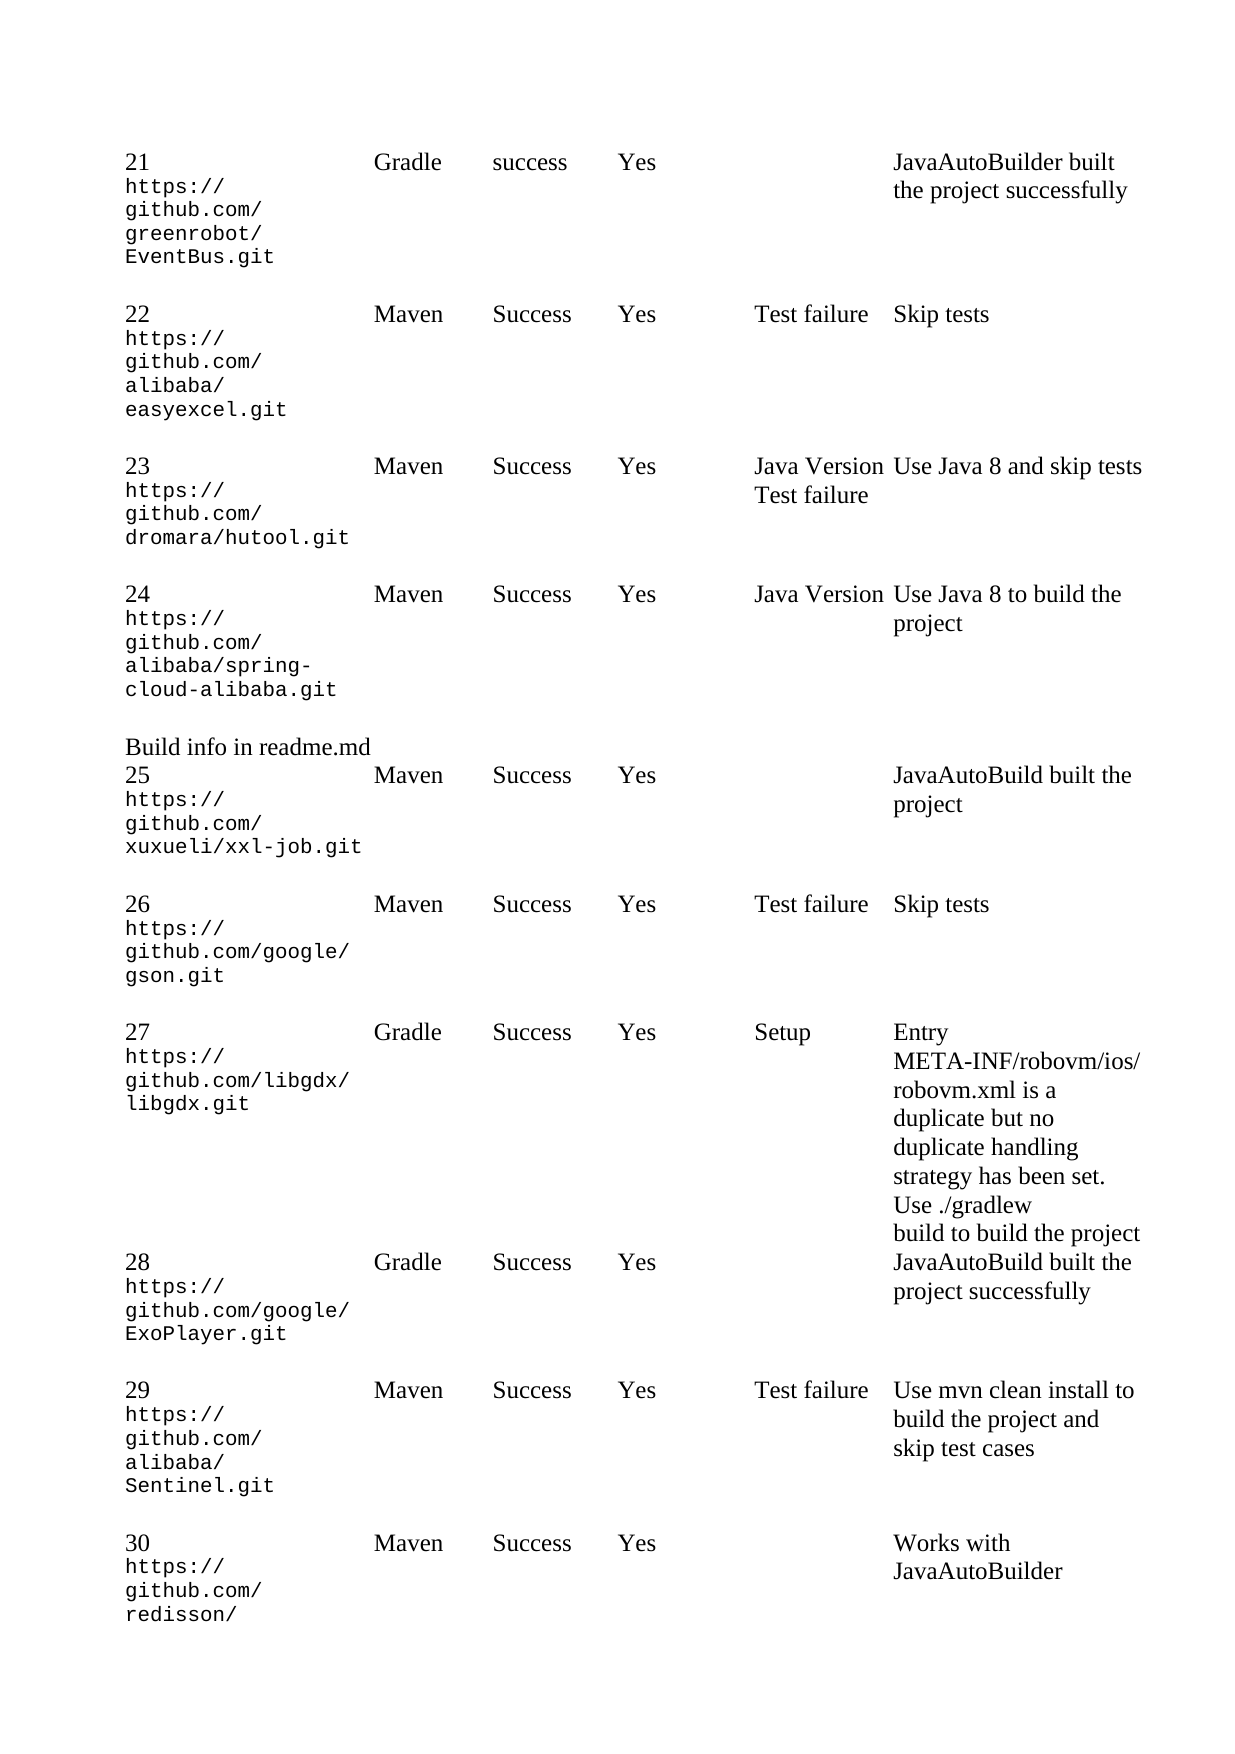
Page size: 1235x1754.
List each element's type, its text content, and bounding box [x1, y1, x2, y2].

table_cell Use Java 8 and skip tests [893, 451, 1145, 579]
table_cell Maven [374, 1528, 492, 1627]
table_cell 27 https://github.com/libgdx/libgdx.git [125, 1017, 374, 1247]
table_cell Maven [374, 1376, 492, 1528]
table_cell Maven [374, 451, 492, 579]
table_cell 21 https://github.com/greenrobot/EventBus.git [125, 147, 374, 299]
table_cell Use mvn clean install to build the project and skip test cases [893, 1376, 1145, 1528]
table_cell 29 https://github.com/alibaba/Sentinel.git [125, 1376, 374, 1528]
table_cell Yes [617, 299, 754, 451]
table_cell JavaAutoBuild built the project successfully [893, 1247, 1145, 1376]
table_cell [754, 118, 893, 147]
table_cell Java Version Test failure [754, 451, 893, 579]
table_cell Entry META-INF/robovm/ios/robovm.xml is a duplicate but no duplicate handling strategy has been set. Use ./gradlew build to build the project [893, 1017, 1145, 1247]
table_cell Yes [617, 1376, 754, 1528]
table_cell Test failure [754, 299, 893, 451]
table_cell Maven [374, 299, 492, 451]
table_cell 23 https://github.com/dromara/hutool.git [125, 451, 374, 579]
table_cell Works with JavaAutoBuilder [893, 1528, 1145, 1627]
table_cell Success [493, 299, 617, 451]
table_cell 25 https://github.com/xuxueli/xxl-job.git [125, 760, 374, 889]
table_cell Java Version [754, 580, 893, 760]
table_cell [125, 118, 374, 147]
table_cell 28 https://github.com/google/ExoPlayer.git [125, 1247, 374, 1376]
table_cell 26 https://github.com/google/gson.git [125, 889, 374, 1017]
table_cell Gradle [374, 1247, 492, 1376]
table_cell Success [493, 1247, 617, 1376]
table_cell Success [493, 1376, 617, 1528]
table_cell Success [493, 1528, 617, 1627]
table_cell Yes [617, 760, 754, 889]
table_cell Yes [617, 147, 754, 299]
table_cell Gradle [374, 1017, 492, 1247]
table_cell [754, 147, 893, 299]
table_cell Yes [617, 889, 754, 1017]
table_cell Test failure [754, 889, 893, 1017]
table_cell Skip tests [893, 299, 1145, 451]
table_cell Success [493, 580, 617, 760]
table_cell Yes [617, 1247, 754, 1376]
table_cell [754, 760, 893, 889]
table_cell Maven [374, 889, 492, 1017]
table_cell Success [493, 1017, 617, 1247]
table_cell Success [493, 451, 617, 579]
table_cell Maven [374, 580, 492, 760]
table_cell [617, 118, 754, 147]
table_cell Yes [617, 451, 754, 579]
table_cell success [493, 147, 617, 299]
table_cell Use Java 8 to build the project [893, 580, 1145, 760]
table_cell [754, 1528, 893, 1627]
table_cell 22 https://github.com/alibaba/easyexcel.git [125, 299, 374, 451]
table_cell Setup [754, 1017, 893, 1247]
table_cell [374, 118, 492, 147]
table_cell Success [493, 889, 617, 1017]
table_cell JavaAutoBuilder built the project successfully [893, 147, 1145, 299]
table_cell Skip tests [893, 889, 1145, 1017]
table_cell JavaAutoBuild built the project [893, 760, 1145, 889]
table_cell [493, 118, 617, 147]
table_cell Yes [617, 580, 754, 760]
table_cell 30 https://github.com/redisson/ [125, 1528, 374, 1627]
table_cell Maven [374, 760, 492, 889]
table_cell [893, 118, 1145, 147]
table_cell [754, 1247, 893, 1376]
table_cell 24 https://github.com/alibaba/spring-cloud-alibaba.git Build info in readme.md [125, 580, 374, 760]
table_cell Test failure [754, 1376, 893, 1528]
table_cell Yes [617, 1017, 754, 1247]
table_cell Success [493, 760, 617, 889]
table_cell Gradle [374, 147, 492, 299]
table_cell Yes [617, 1528, 754, 1627]
